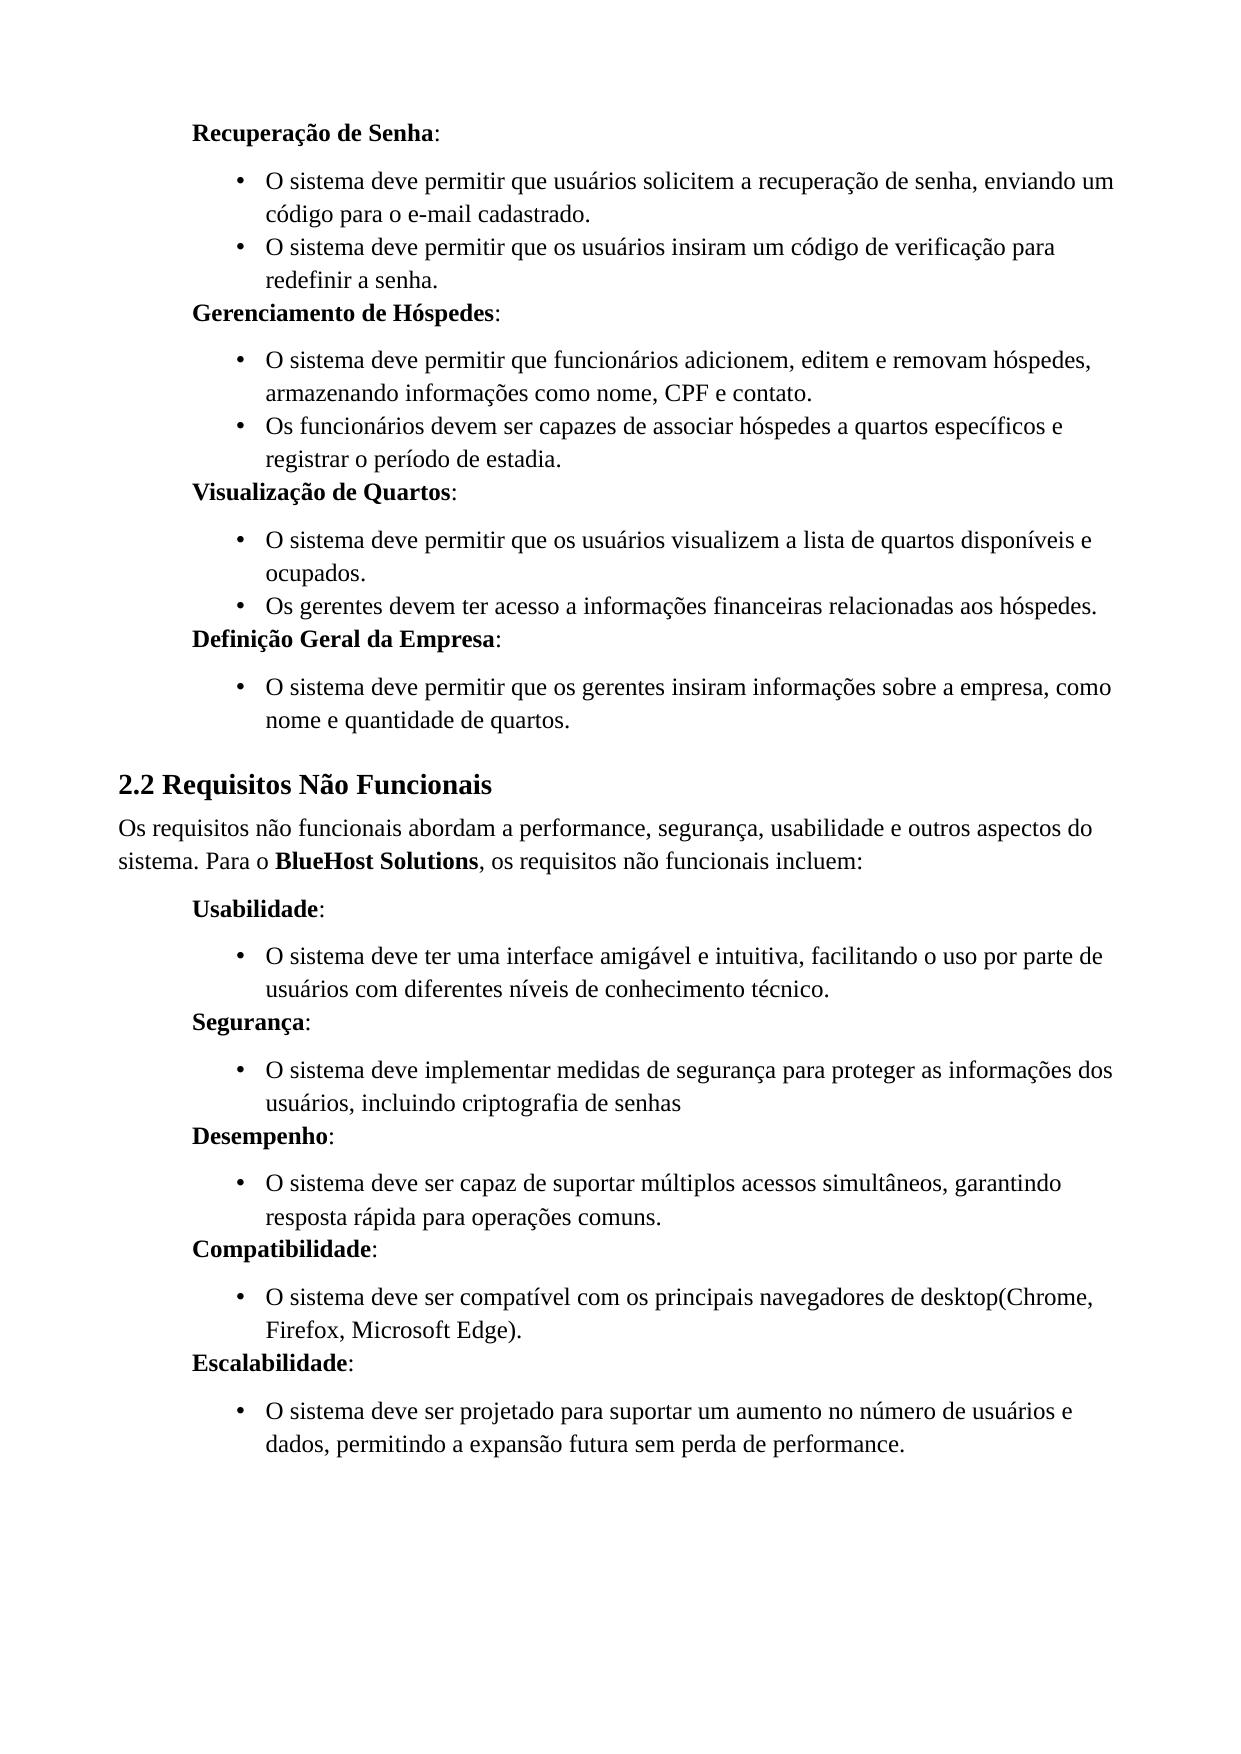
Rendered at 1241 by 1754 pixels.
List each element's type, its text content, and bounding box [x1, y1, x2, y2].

list Os funcionários devem ser capazes de associar hóspedes a quartos específicos e registrar o período de estadia. [236, 411, 1122, 473]
list O sistema deve ser compatível com os principais navegadores de desktop(Chrome, Firefox, Microsoft Edge). [236, 1282, 1122, 1344]
list O sistema deve permitir que os gerentes insiram informações sobre a empresa, como nome e quantidade de quartos. [236, 672, 1122, 733]
list Definição Geral da Empresa: [162, 624, 1122, 653]
list Escalabilidade: [162, 1348, 1122, 1377]
list O sistema deve permitir que os usuários insiram um código de verificação para redefinir a senha. [236, 232, 1122, 293]
text Os requisitos não funcionais abordam a performance, segurança, usabilidade e outros aspectos do sistema. Para o BlueHost Solutions, os requisitos não funcionais incluem: [118, 813, 1122, 875]
list O sistema deve permitir que usuários solicitem a recuperação de senha, enviando um código para o e-mail cadastrado. [236, 166, 1122, 227]
list Compatibilidade: [162, 1234, 1122, 1263]
list O sistema deve ser projetado para suportar um aumento no número de usuários e dados, permitindo a expansão futura sem perda de performance. [236, 1396, 1122, 1458]
list O sistema deve permitir que os usuários visualizem a lista de quartos disponíveis e ocupados. [236, 525, 1122, 587]
list Os gerentes devem ter acesso a informações financeiras relacionadas aos hóspedes. [236, 591, 1122, 620]
list O sistema deve permitir que funcionários adicionem, editem e removam hóspedes, armazenando informações como nome, CPF e contato. [236, 345, 1122, 407]
subtitle 2.2 Requisitos Não Funcionais [118, 767, 1122, 801]
list O sistema deve implementar medidas de segurança para proteger as informações dos usuários, incluindo criptografia de senhas [236, 1055, 1122, 1117]
list Usabilidade: [162, 894, 1122, 922]
list Visualização de Quartos: [162, 477, 1122, 506]
list Desempenho: [162, 1121, 1122, 1150]
list Segurança: [162, 1007, 1122, 1036]
list O sistema deve ser capaz de suportar múltiplos acessos simultâneos, garantindo resposta rápida para operações comuns. [236, 1168, 1122, 1230]
list O sistema deve ter uma interface amigável e intuitiva, facilitando o uso por parte de usuários com diferentes níveis de conhecimento técnico. [236, 941, 1122, 1003]
list Recuperação de Senha: [162, 118, 1122, 147]
list Gerenciamento de Hóspedes: [162, 298, 1122, 327]
